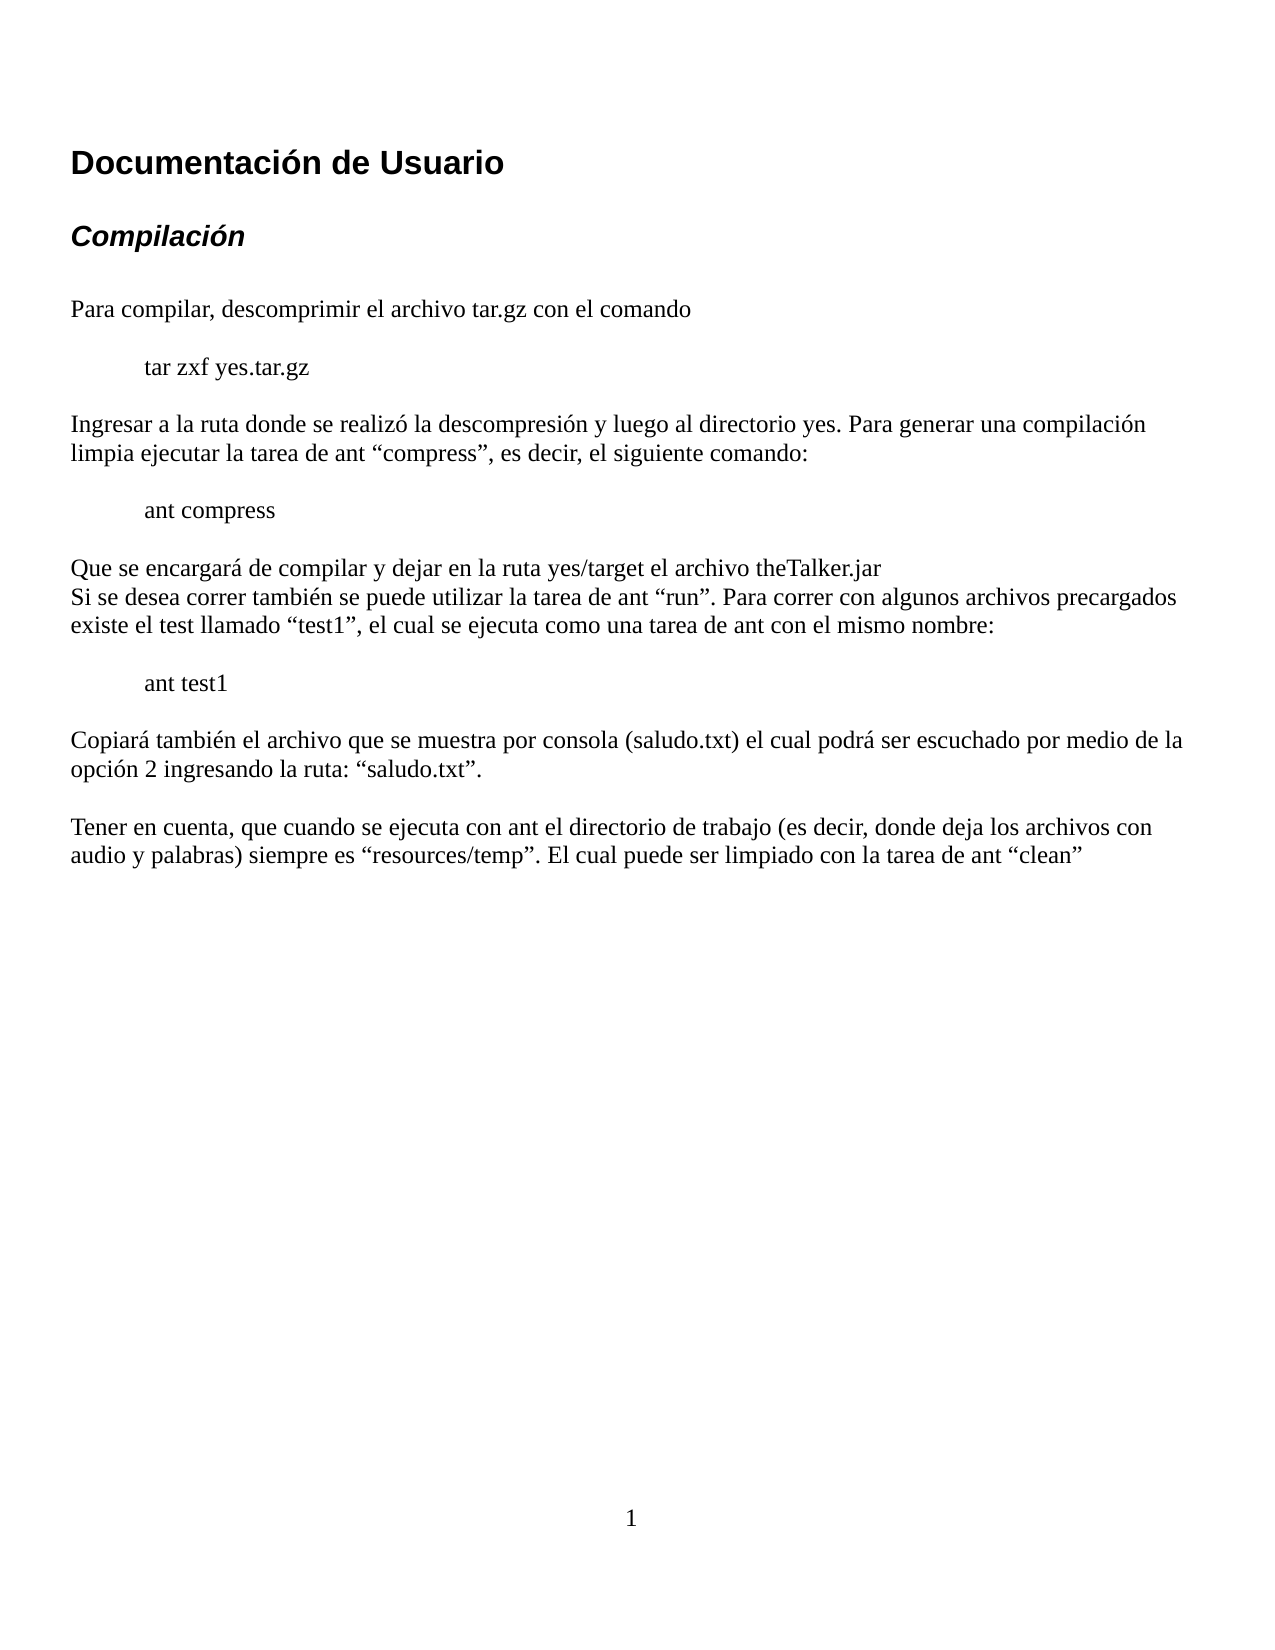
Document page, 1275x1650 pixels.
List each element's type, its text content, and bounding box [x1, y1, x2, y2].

text Ingresar a la ruta donde se realizó la descompresión y luego al directorio yes. Para generar una compilación limpia ejecutar la tarea de ant “compress”, es decir, el siguiente comando: [70, 409, 1192, 467]
text Para compilar, descomprimir el archivo tar.gz con el comando [70, 294, 1192, 323]
subtitle Compilación [70, 219, 1192, 253]
text Tener en cuenta, que cuando se ejecuta con ant el directorio de trabajo (es decir, donde deja los archivos con audio y palabras) siempre es “resources/temp”. El cual puede ser limpiado con la tarea de ant “clean” [70, 812, 1192, 869]
text Que se encargará de compilar y dejar en la ruta yes/target el archivo theTalker.jar [70, 553, 1192, 582]
text Copiará también el archivo que se muestra por consola (saludo.txt) el cual podrá ser escuchado por medio de la opción 2 ingresando la ruta: “saludo.txt”. [70, 725, 1192, 783]
subtitle Documentación de Usuario [70, 143, 1192, 182]
text ant compress [70, 495, 1192, 524]
text ant test1 [70, 668, 1192, 697]
text Si se desea correr también se puede utilizar la tarea de ant “run”. Para correr con algunos archivos precargados existe el test llamado “test1”, el cual se ejecuta como una tarea de ant con el mismo nombre: [70, 582, 1192, 639]
text tar zxf yes.tar.gz [70, 352, 1192, 380]
